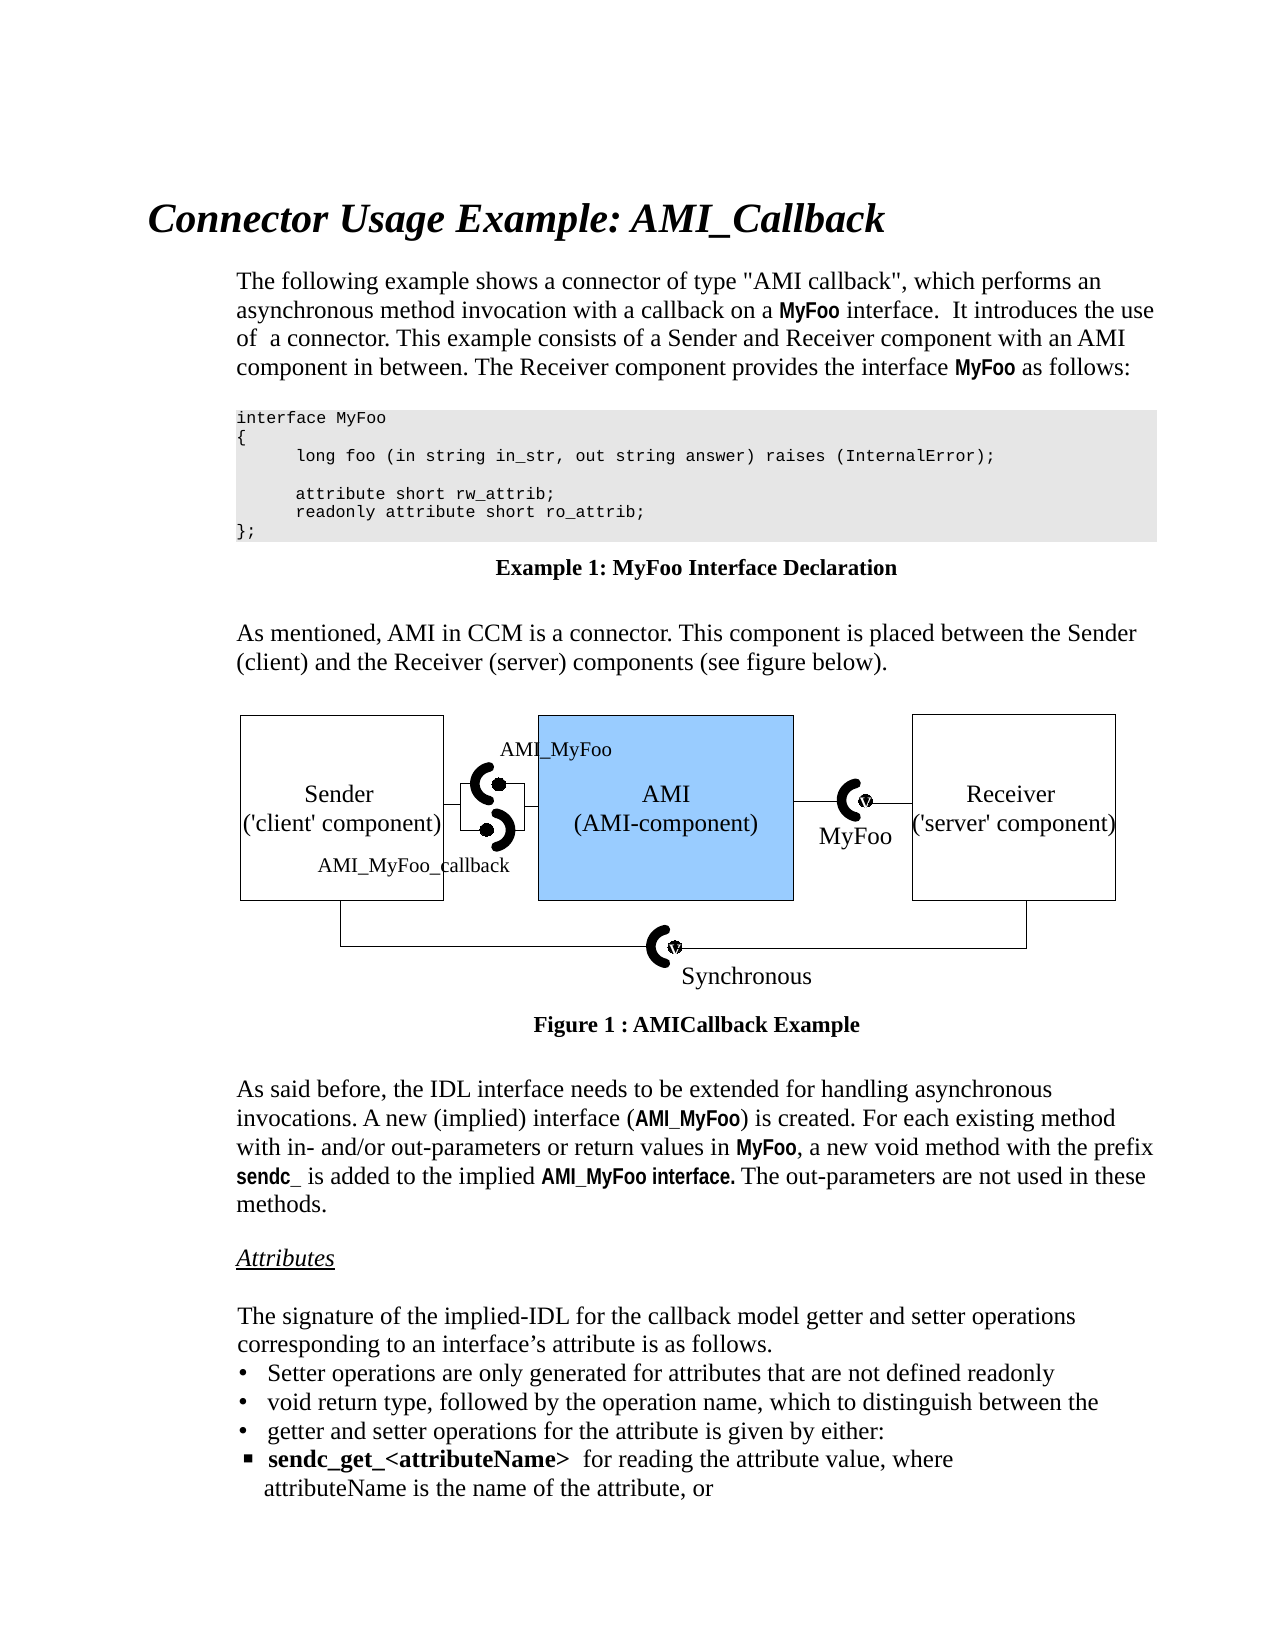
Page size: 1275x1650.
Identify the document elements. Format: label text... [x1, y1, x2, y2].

text Attributes [236, 1243, 1157, 1272]
text { [236, 429, 1157, 447]
text Example 1: MyFoo Interface Declaration [236, 554, 1157, 581]
list Setter operations are only generated for attributes that are not defined readonly [193, 1358, 1157, 1387]
text interface MyFoo [236, 410, 1157, 429]
text The signature of the implied-IDL for the callback model getter and setter operations [237, 1301, 1157, 1329]
text }; [236, 523, 1157, 542]
text readonly attribute short ro_attrib; [236, 504, 1157, 523]
text corresponding to an interface’s attribute is as follows. [237, 1329, 1157, 1358]
text The following example shows a connector of type "AMI callback", which performs an asynchronous method invocation with a callback on a MyFoo interface. It introduces the use of a connector. This example consists of a Sender and Receiver component with an AMI component in between. The Receiver component provides the interface MyFoo as follows: [236, 266, 1157, 381]
text attributeName is the name of the attribute, or [218, 1473, 1157, 1502]
text attribute short rw_attrib; [236, 485, 1157, 504]
text As mentioned, AMI in CCM is a connector. This component is placed between the Sender (client) and the Receiver (server) components (see figure below). [236, 618, 1157, 676]
subtitle Connector Usage Example: AMI_Callback [148, 193, 1157, 241]
text Figure 1 : AMICallback Example [236, 1011, 1157, 1037]
list getter and setter operations for the attribute is given by either: [193, 1416, 1157, 1444]
text long foo (in string in_str, out string answer) raises (InternalError); [236, 447, 1157, 466]
text As said before, the IDL interface needs to be extended for handling asynchronous invocations. A new (implied) interface (AMI_MyFoo) is created. For each existing method with in- and/or out-parameters or return values in MyFoo, a new void method with the prefix sendc_ is added to the implied AMI_MyFoo interface. The out-parameters are not used in these methods. [236, 1074, 1157, 1218]
list void return type, followed by the operation name, which to distinguish between the [193, 1387, 1157, 1416]
list sendc_get_<attributeName> for reading the attribute value, where [193, 1444, 1157, 1473]
